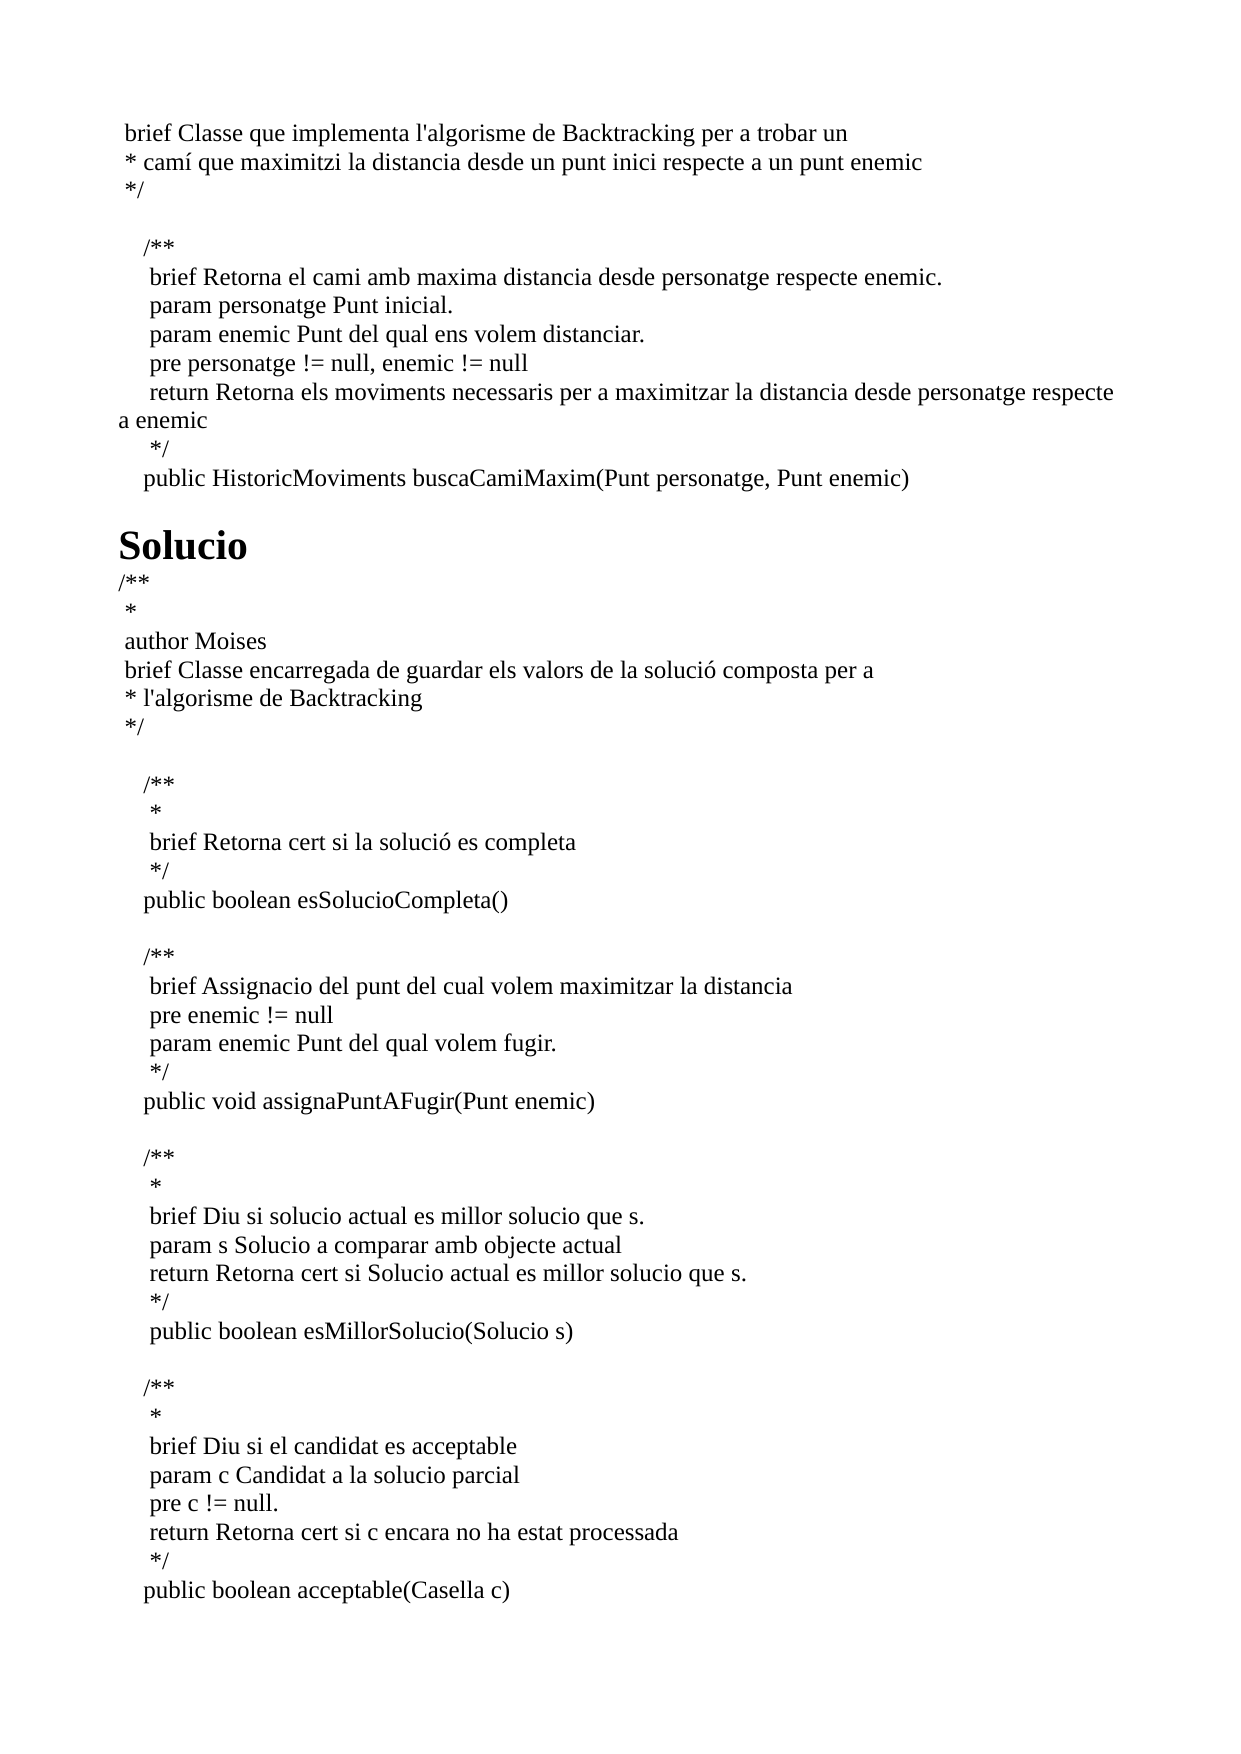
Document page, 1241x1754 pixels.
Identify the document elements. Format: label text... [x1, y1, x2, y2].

text return Retorna cert si Solucio actual es millor solucio que s. [118, 1258, 1122, 1287]
text */ [118, 712, 1122, 741]
text public void assignaPuntAFugir(Punt enemic) [118, 1086, 1122, 1115]
text brief Classe encarregada de guardar els valors de la solució composta per a [118, 655, 1122, 683]
text */ [118, 434, 1122, 463]
text param enemic Punt del qual volem fugir. [118, 1028, 1122, 1057]
text public HistoricMoviments buscaCamiMaxim(Punt personatge, Punt enemic) [118, 463, 1122, 492]
text brief Retorna cert si la solució es completa [118, 827, 1122, 856]
text * [118, 1402, 1122, 1431]
text Solucio [118, 521, 1122, 568]
text public boolean esMillorSolucio(Solucio s) [118, 1316, 1122, 1345]
text pre enemic != null [118, 1000, 1122, 1028]
text param s Solucio a comparar amb objecte actual [118, 1230, 1122, 1258]
text /** [118, 1373, 1122, 1402]
text brief Diu si solucio actual es millor solucio que s. [118, 1201, 1122, 1230]
text param enemic Punt del qual ens volem distanciar. [118, 319, 1122, 348]
text author Moises [118, 626, 1122, 655]
text pre c != null. [118, 1488, 1122, 1517]
text brief Diu si el candidat es acceptable [118, 1431, 1122, 1460]
text public boolean acceptable(Casella c) [118, 1575, 1122, 1603]
text */ [118, 856, 1122, 885]
text */ [118, 1287, 1122, 1316]
text public boolean esSolucioCompleta() [118, 885, 1122, 913]
text /** [118, 942, 1122, 971]
text * camí que maximitzi la distancia desde un punt inici respecte a un punt enemic [118, 147, 1122, 176]
text /** [118, 770, 1122, 798]
text return Retorna els moviments necessaris per a maximitzar la distancia desde personatge respecte a enemic [118, 377, 1122, 434]
text */ [118, 1546, 1122, 1575]
text * [118, 798, 1122, 827]
text brief Classe que implementa l'algorisme de Backtracking per a trobar un [118, 118, 1122, 147]
text */ [118, 176, 1122, 204]
text * [118, 1172, 1122, 1201]
text return Retorna cert si c encara no ha estat processada [118, 1517, 1122, 1546]
text param personatge Punt inicial. [118, 291, 1122, 319]
text */ [118, 1057, 1122, 1086]
text /** [118, 568, 1122, 597]
text brief Retorna el cami amb maxima distancia desde personatge respecte enemic. [118, 262, 1122, 291]
text * l'algorisme de Backtracking [118, 683, 1122, 712]
text pre personatge != null, enemic != null [118, 348, 1122, 377]
text param c Candidat a la solucio parcial [118, 1460, 1122, 1488]
text brief Assignacio del punt del cual volem maximitzar la distancia [118, 971, 1122, 1000]
text * [118, 597, 1122, 626]
text /** [118, 1143, 1122, 1172]
text /** [118, 233, 1122, 262]
